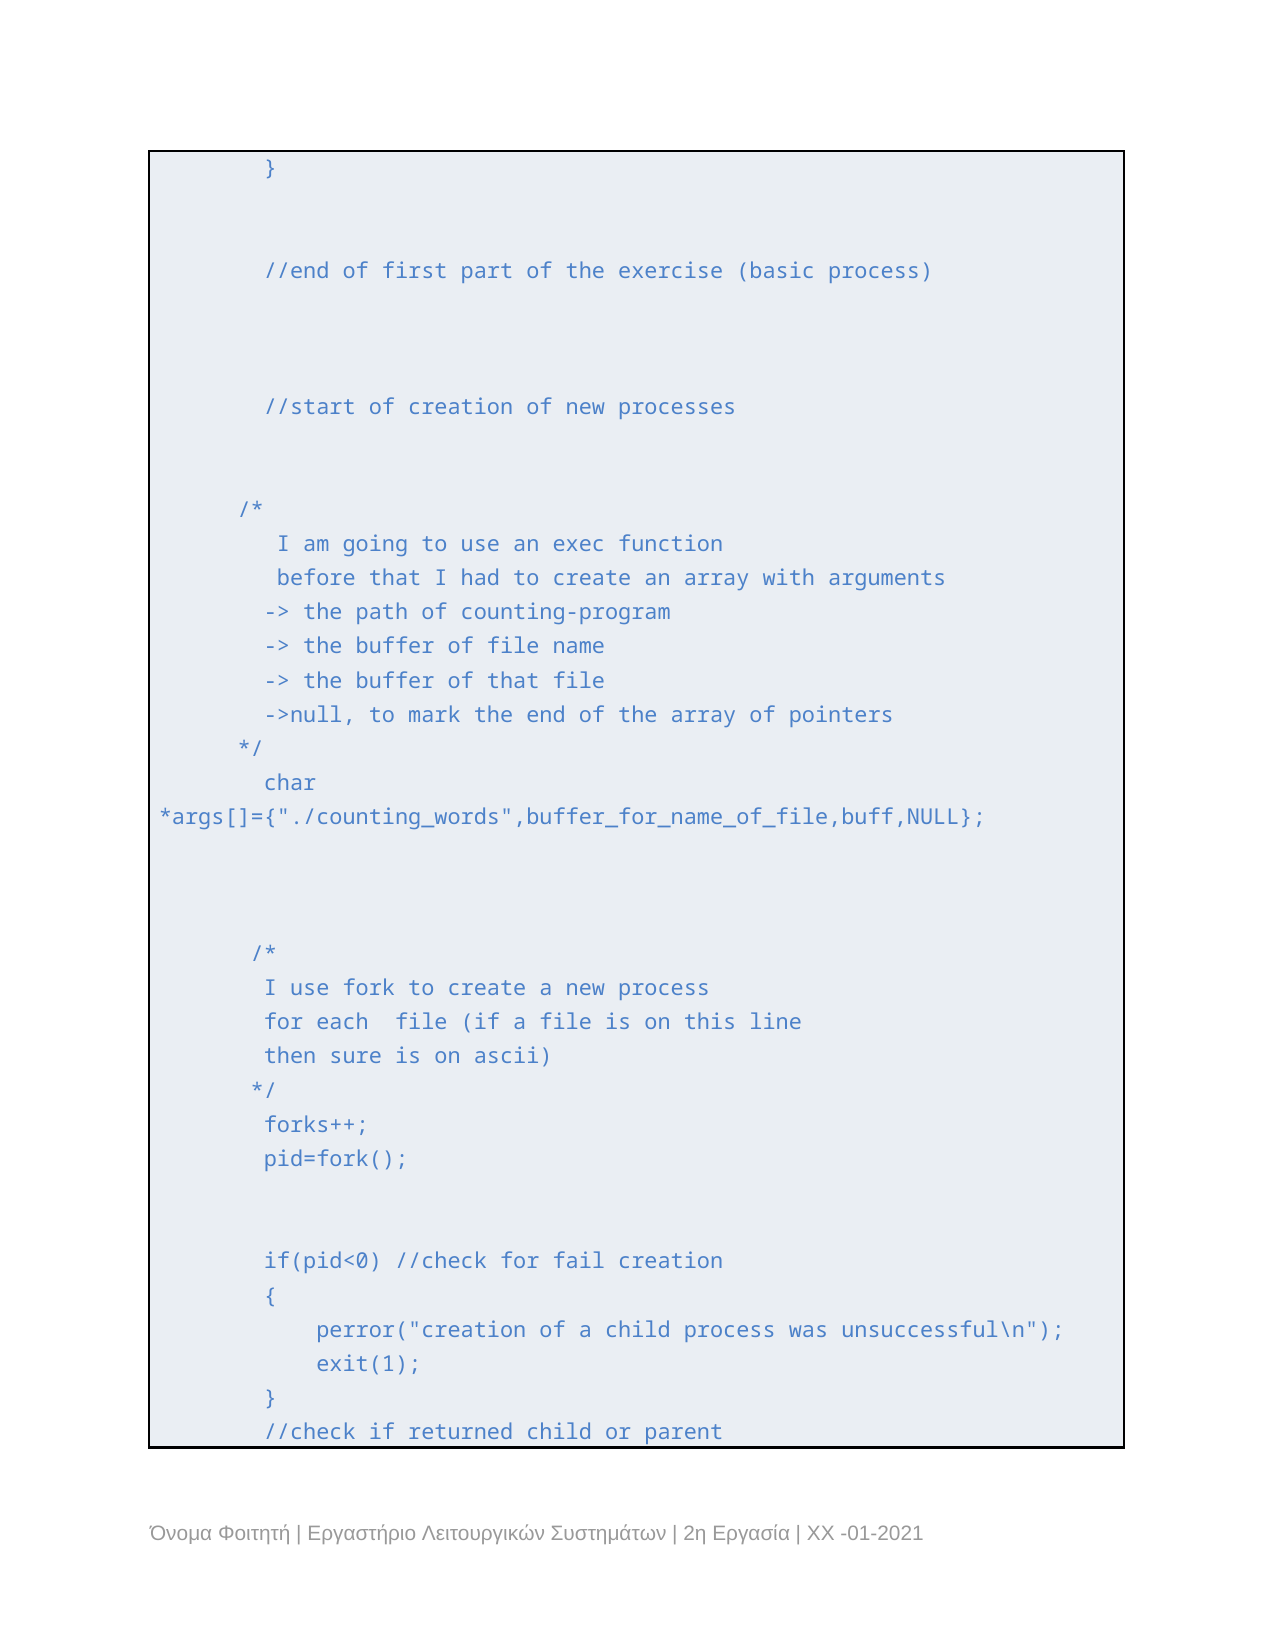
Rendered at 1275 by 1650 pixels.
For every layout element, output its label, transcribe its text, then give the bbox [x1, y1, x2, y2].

table_header } //end of first part of the exercise (basic process) //start of creation of new processes /* I am going to use an exec function before that I had to create an array with arguments -> the path of counting-program -> the buffer of file name -> the buffer of that file ->null, to mark the end of the array of pointers */ char *args[]={"./counting_words",buffer_for_name_of_file,buff,NULL}; /* I use fork to create a new process for each file (if a file is on this line then sure is on ascii) */ forks++; pid=fork(); if(pid<0) //check for fail creation { perror("creation of a child process was unsuccessful\n"); exit(1); } //check if returned child or parent [150, 152, 1123, 1446]
